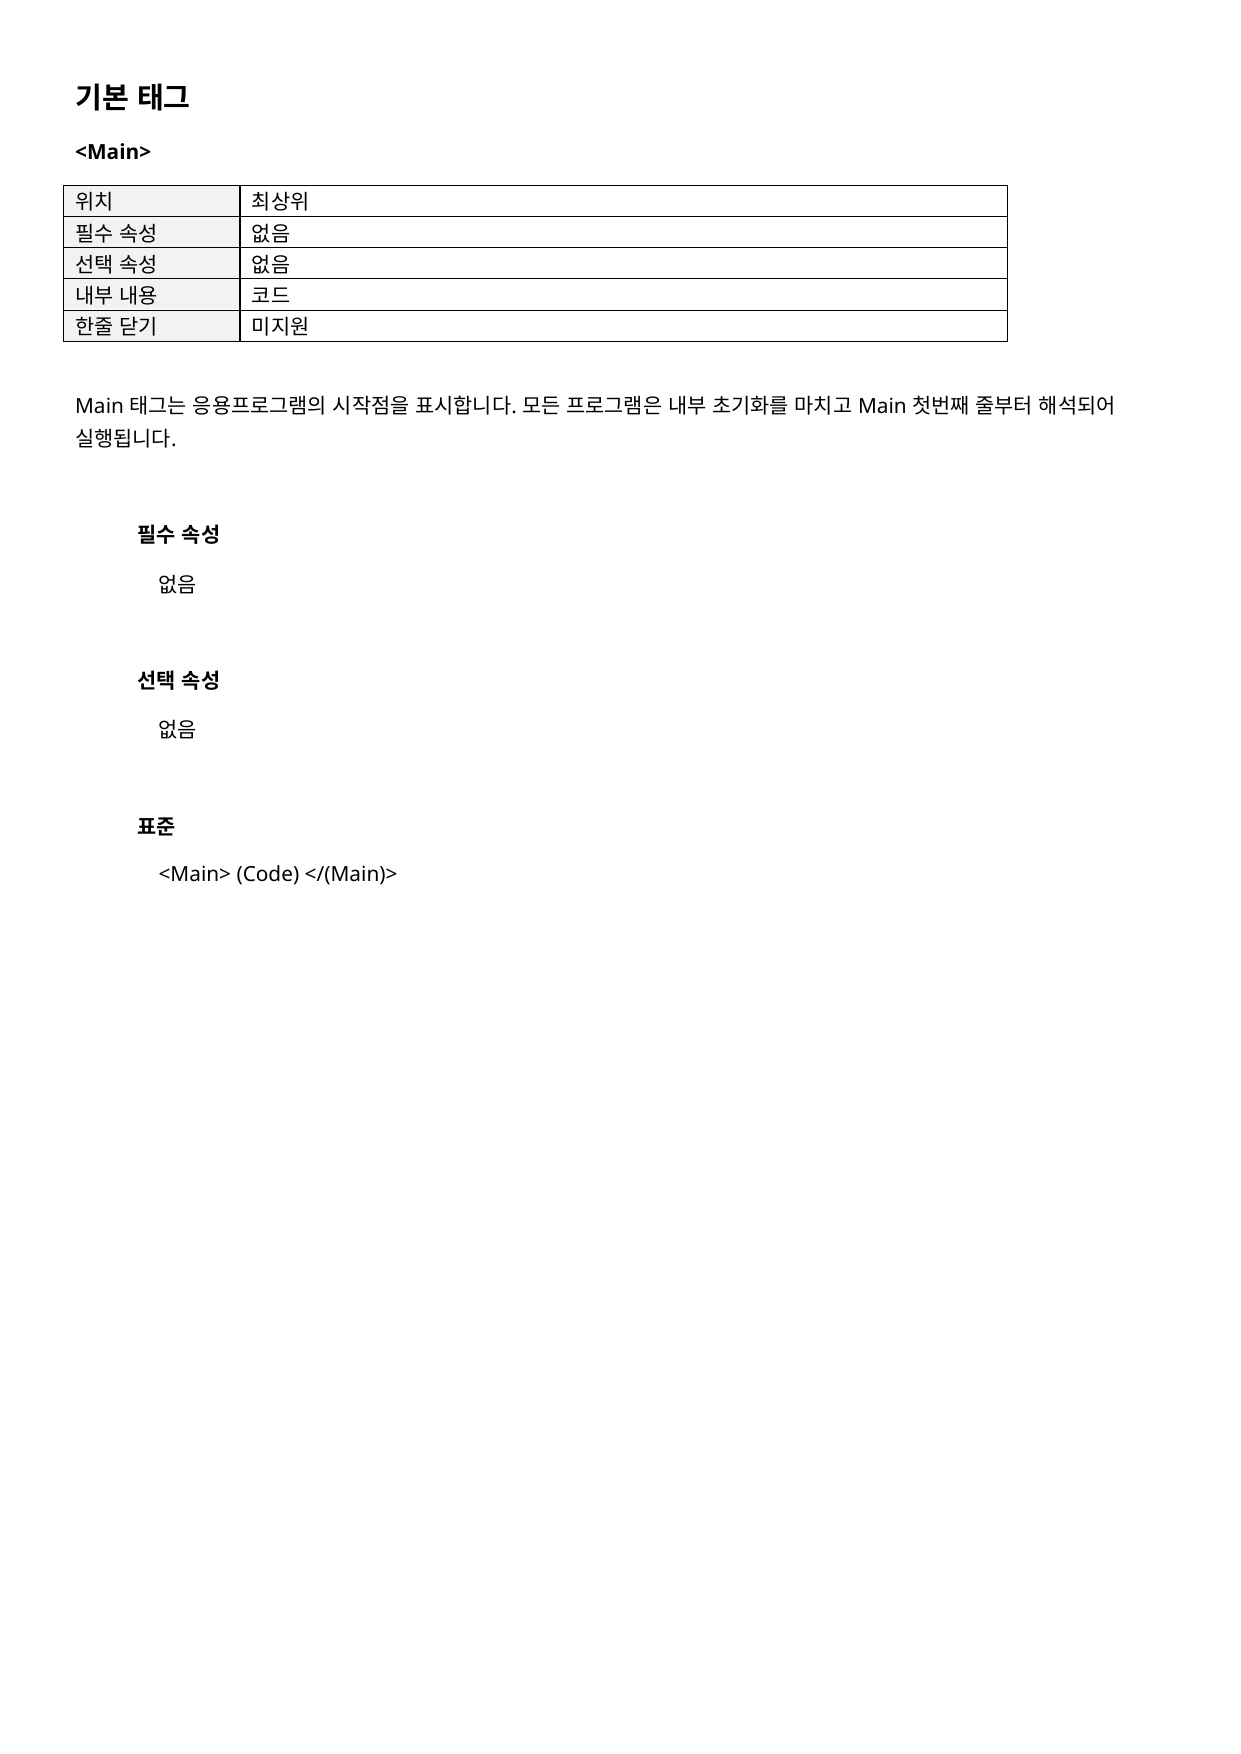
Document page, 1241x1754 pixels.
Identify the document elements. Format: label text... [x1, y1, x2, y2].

text <Main> (Code) </(Main)> [158, 859, 1165, 888]
table_cell 필수 속성 [64, 217, 239, 247]
table_cell 코드 [241, 279, 1007, 309]
subtitle 표준 [137, 810, 1165, 840]
subtitle 필수 속성 [137, 518, 1165, 549]
table_header 최상위 [241, 186, 1007, 216]
table_cell 선택 속성 [64, 248, 239, 278]
subtitle <Main> [75, 137, 1165, 166]
text Main 태그는 응용프로그램의 시작점을 표시합니다. 모든 프로그램은 내부 초기화를 마치고 Main 첫번째 줄부터 해석되어 실행됩니다. [75, 389, 1165, 452]
table_cell 한줄 닫기 [64, 311, 239, 341]
table_cell 없음 [241, 217, 1007, 247]
table_cell 없음 [241, 248, 1007, 278]
text 없음 [158, 714, 1165, 744]
table_cell 내부 내용 [64, 279, 239, 309]
table_cell 미지원 [241, 311, 1007, 341]
table_header 위치 [64, 186, 239, 216]
text 없음 [158, 568, 1165, 598]
subtitle 기본 태그 [75, 75, 1165, 117]
subtitle 선택 속성 [137, 664, 1165, 694]
